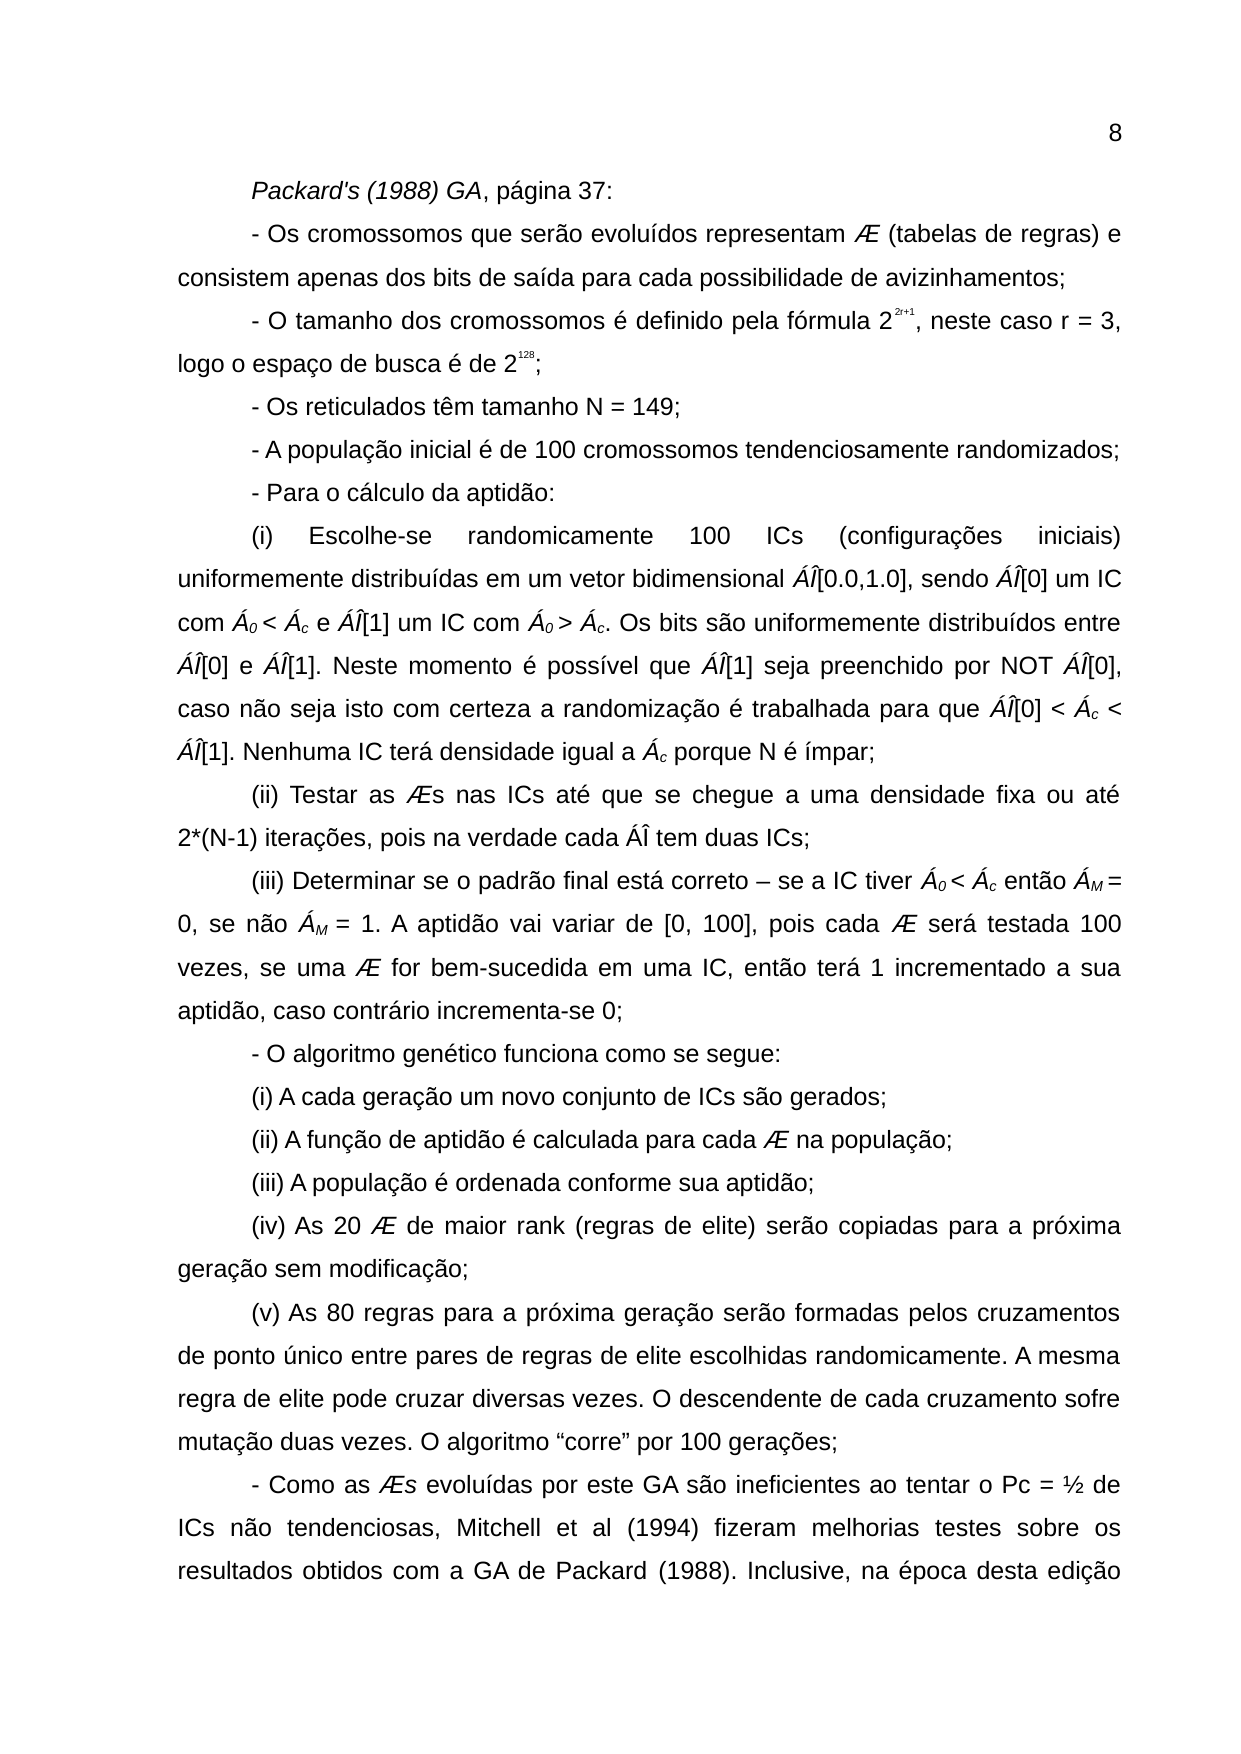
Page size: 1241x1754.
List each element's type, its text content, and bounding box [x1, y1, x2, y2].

text - O algoritmo genético funciona como se segue: [177, 1039, 1122, 1068]
text (ii) A função de aptidão é calculada para cada Æ na população; [177, 1125, 1122, 1154]
text (iii) Determinar se o padrão final está correto – se a IC tiver Á0 < Ác então ÁM = 0, se não ÁM = 1. A aptidão vai variar de [0, 100], pois cada Æ será testada 100 vezes, se uma Æ for bem-sucedida em uma IC, então terá 1 incrementado a sua aptidão, caso contrário incrementa-se 0; [177, 866, 1122, 1024]
text - Os reticulados têm tamanho N = 149; [177, 392, 1122, 421]
text (iii) A população é ordenada conforme sua aptidão; [177, 1168, 1122, 1197]
text Packard's (1988) GA, página 37: [177, 176, 1122, 205]
text - O tamanho dos cromossomos é definido pela fórmula 22r+1, neste caso r = 3, logo o espaço de busca é de 2128; [177, 306, 1122, 378]
text (i) Escolhe-se randomicamente 100 ICs (configurações iniciais) uniformemente distribuídas em um vetor bidimensional ÁÎ[0.0,1.0], sendo ÁÎ[0] um IC com Á0 < Ác e ÁÎ[1] um IC com Á0 > Ác. Os bits são uniformemente distribuídos entre ÁÎ[0] e ÁÎ[1]. Neste momento é possível que ÁÎ[1] seja preenchido por NOT ÁÎ[0], caso não seja isto com certeza a randomização é trabalhada para que ÁÎ[0] < Ác < ÁÎ[1]. Nenhuma IC terá densidade igual a Ác porque N é ímpar; [177, 521, 1122, 766]
text - Os cromossomos que serão evoluídos representam Æ (tabelas de regras) e consistem apenas dos bits de saída para cada possibilidade de avizinhamentos; [177, 219, 1122, 291]
text - Para o cálculo da aptidão: [177, 478, 1122, 507]
text (v) As 80 regras para a próxima geração serão formadas pelos cruzamentos de ponto único entre pares de regras de elite escolhidas randomicamente. A mesma regra de elite pode cruzar diversas vezes. O descendente de cada cruzamento sofre mutação duas vezes. O algoritmo “corre” por 100 gerações; [177, 1298, 1122, 1456]
text - Como as Æs evoluídas por este GA são ineficientes ao tentar o Pc = ½ de ICs não tendenciosas, Mitchell et al (1994) fizeram melhorias testes sobre os resultados obtidos com a GA de Packard (1988). Inclusive, na época desta edição [177, 1470, 1122, 1585]
text (iv) As 20 Æ de maior rank (regras de elite) serão copiadas para a próxima geração sem modificação; [177, 1211, 1122, 1283]
text - A população inicial é de 100 cromossomos tendenciosamente randomizados; [177, 435, 1122, 464]
text (i) A cada geração um novo conjunto de ICs são gerados; [177, 1082, 1122, 1111]
text (ii) Testar as Æs nas ICs até que se chegue a uma densidade fixa ou até 2*(N-1) iterações, pois na verdade cada ÁÎ tem duas ICs; [177, 780, 1122, 852]
